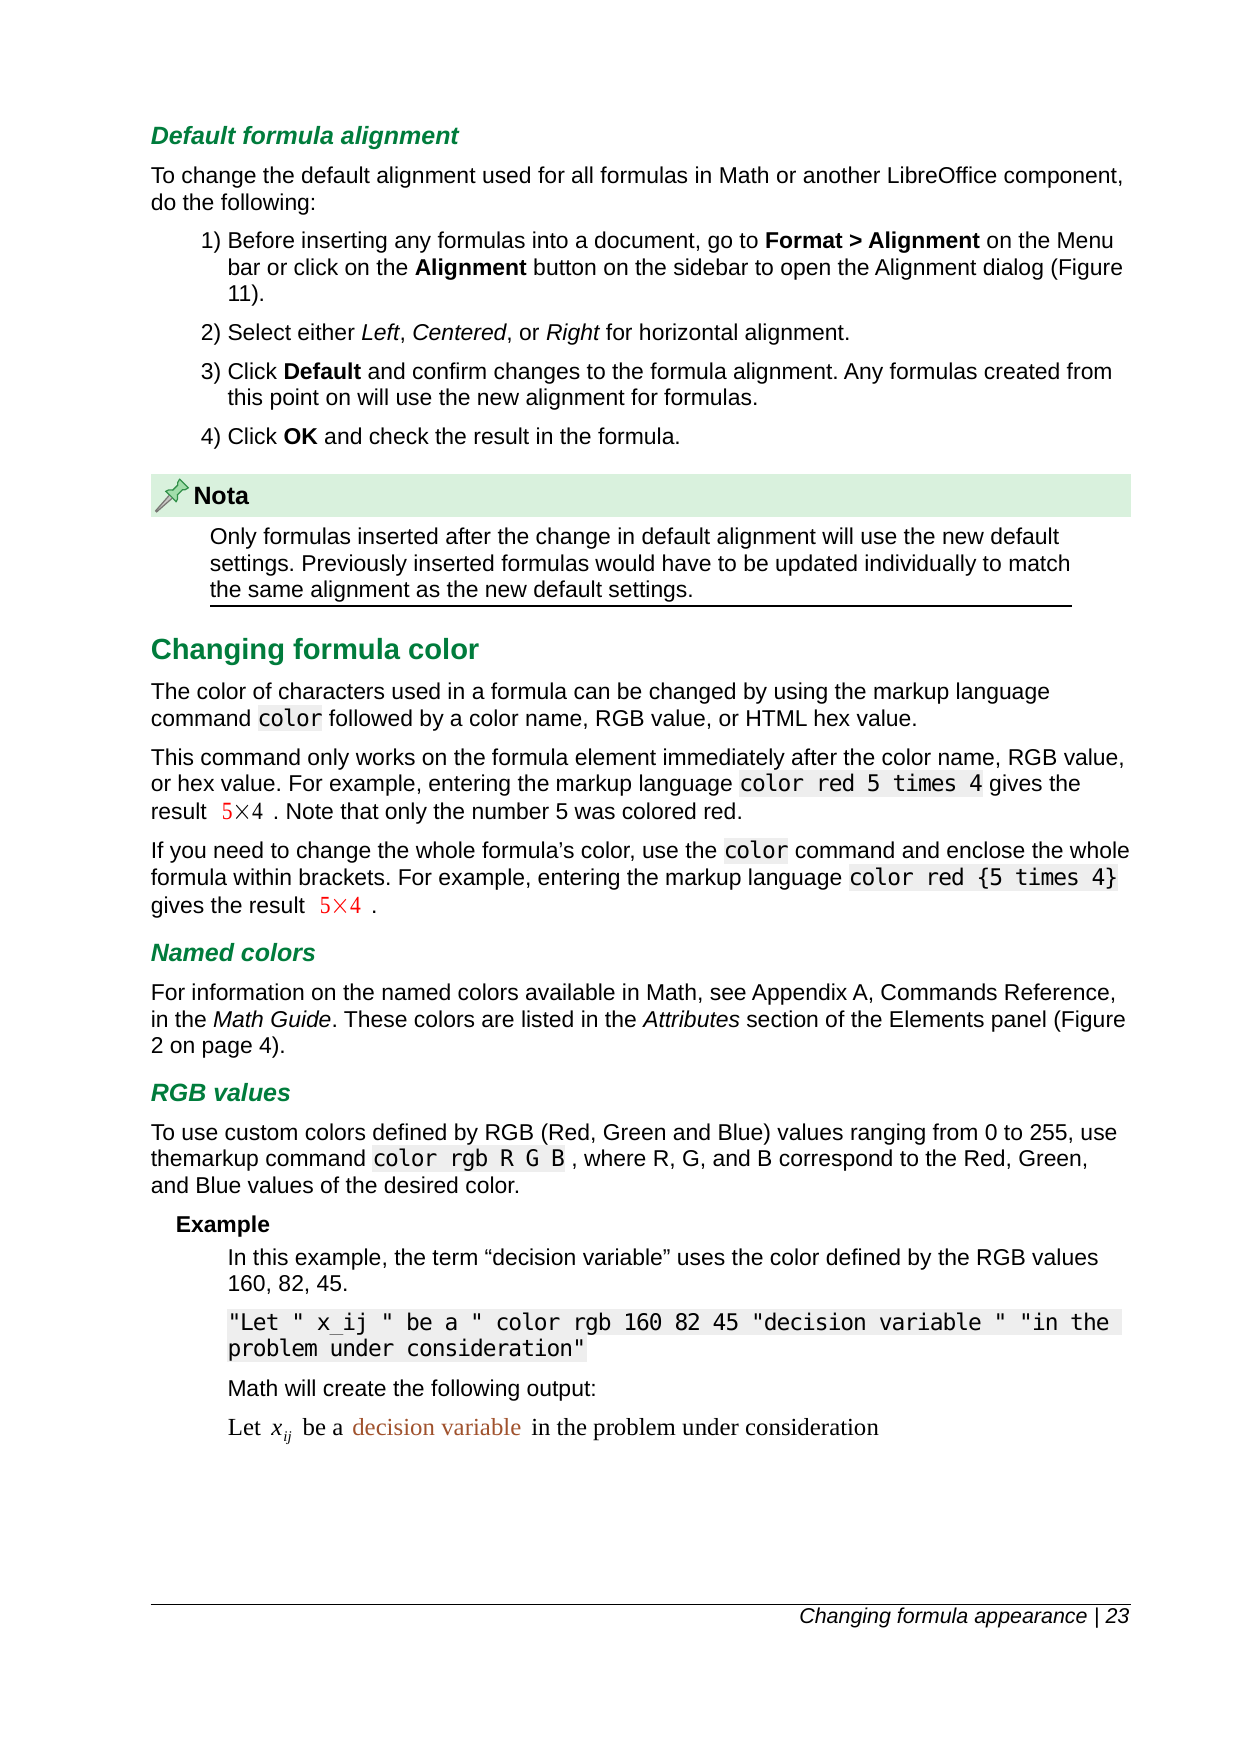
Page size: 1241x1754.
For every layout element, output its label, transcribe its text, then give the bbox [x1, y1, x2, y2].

subtitle Nota [151, 474, 1131, 517]
text Math will create the following output: [227, 1374, 1131, 1401]
text The color of characters used in a formula can be changed by using the markup language command color followed by a color name, RGB value, or HTML hex value. [151, 678, 1131, 731]
list Click Default and confirm changes to the formula alignment. Any formulas created from this point on will use the new alignment for formulas. [227, 358, 1131, 411]
text If you need to change the whole formula’s color, use the color command and enclose the whole formula within brackets. For example, entering the markup language color red {5 times 4} gives the result . [151, 837, 1131, 918]
subtitle Changing formula color [151, 632, 1131, 666]
list To use custom colors defined by RGB (Red, Green and Blue) values ranging from 0 to 255, use themarkup command color rgb R G B , where R, G, and B correspond to the Red, Green, and Blue values of the desired color. [151, 1119, 1131, 1198]
subtitle Default formula alignment [151, 121, 1131, 150]
text Only formulas inserted after the change in default alignment will use the new default settings. Previously inserted formulas would have to be updated individually to match the same alignment as the new default settings. [209, 523, 1072, 607]
subtitle Named colors [151, 938, 1131, 967]
subtitle RGB values [151, 1078, 1131, 1106]
text This command only works on the formula element immediately after the color name, RGB value, or hex value. For example, entering the markup language color red 5 times 4 gives the result . Note that only the number 5 was colored red. [151, 744, 1131, 825]
list Before inserting any formulas into a document, go to Format > Alignment on the Menu bar or click on the Alignment button on the sidebar to open the Alignment dialog (Figure 11). [227, 227, 1131, 306]
list To change the default alignment used for all formulas in Math or another LibreOffice component, do the following: [151, 162, 1131, 215]
text Example [176, 1211, 1131, 1237]
text In this example, the term “decision variable” uses the color defined by the RGB values 160, 82, 45. [227, 1243, 1131, 1296]
text "Let " x_ij " be a " color rgb 160 82 45 "decision variable " "in the problem under consideration" [587, 1309, 1131, 1362]
list Select either Left, Centered, or Right for horizontal alignment. [227, 319, 1131, 345]
text For information on the named colors available in Math, see Appendix A, Commands Reference, in the Math Guide. These colors are listed in the Attributes section of the Elements panel (Figure 2 on page 4). [151, 979, 1131, 1058]
list Click OK and check the result in the formula. [227, 423, 1131, 449]
